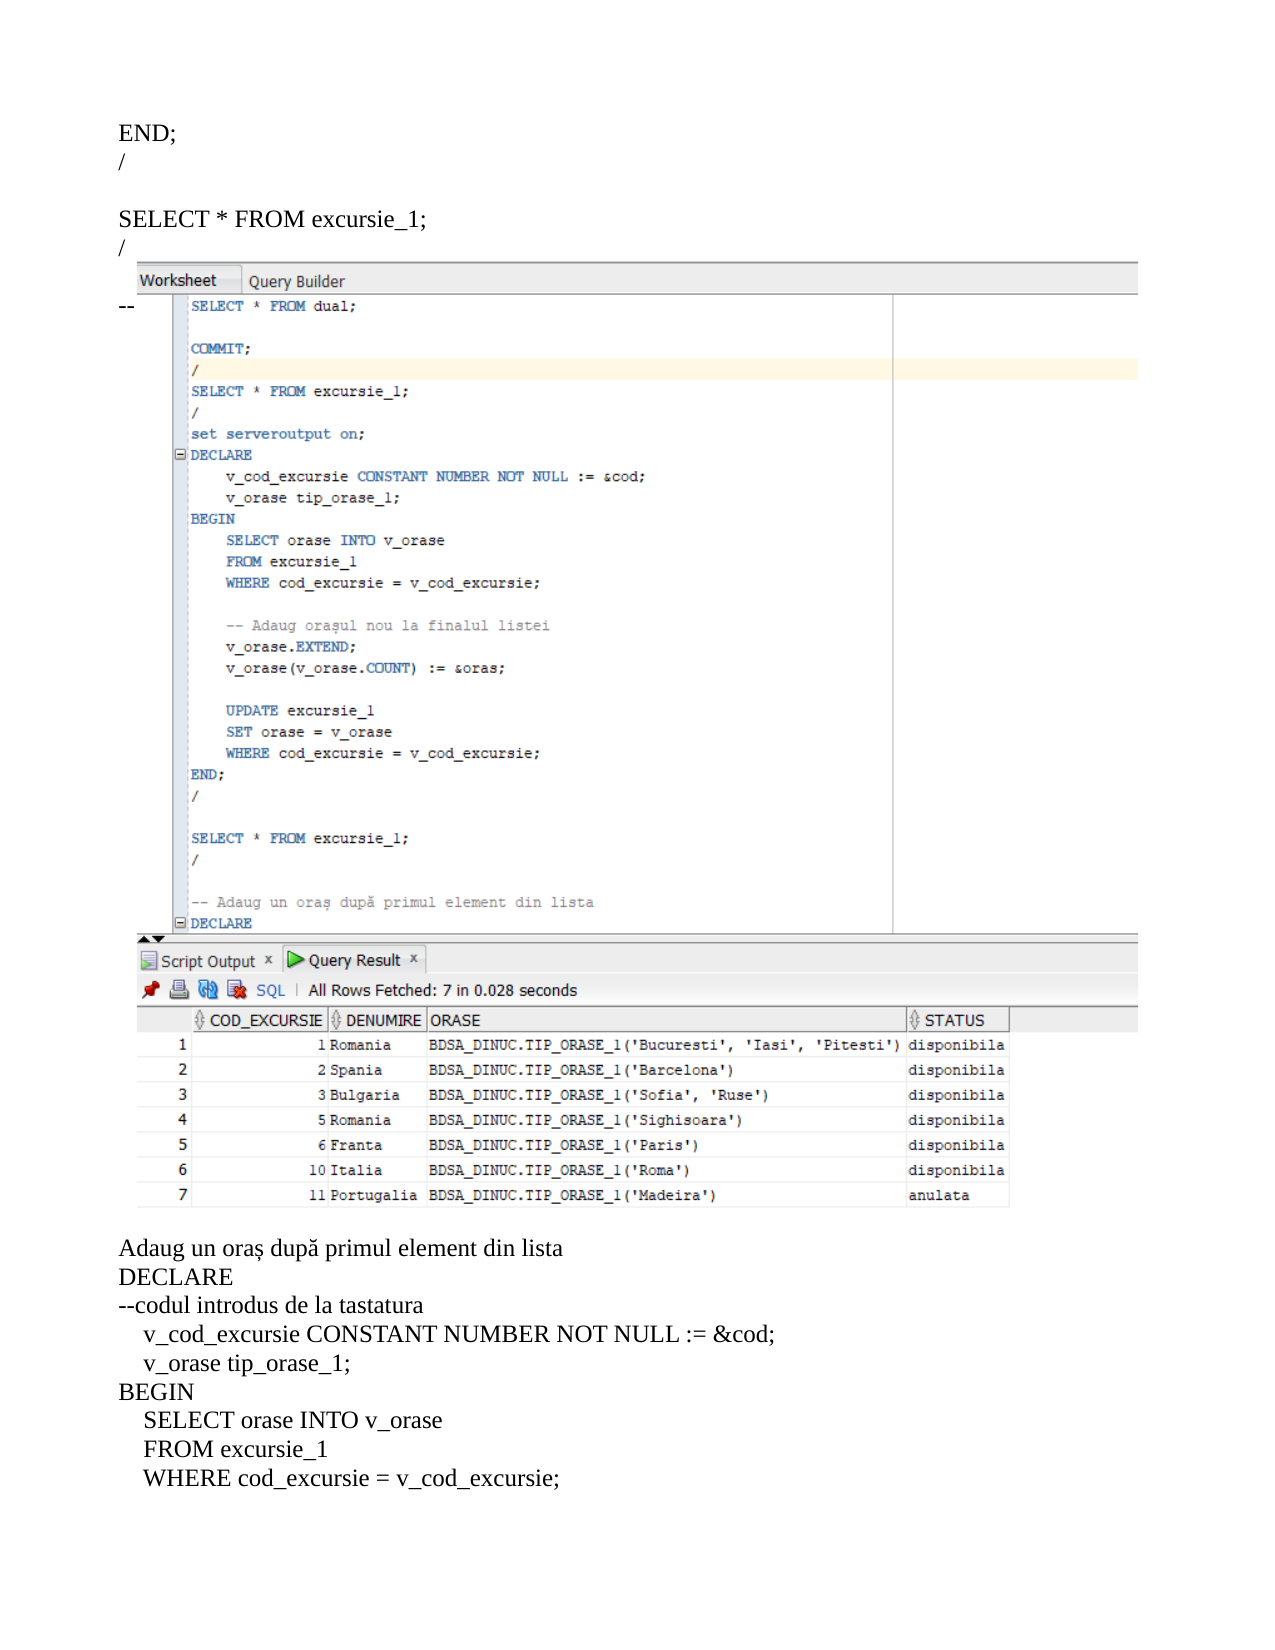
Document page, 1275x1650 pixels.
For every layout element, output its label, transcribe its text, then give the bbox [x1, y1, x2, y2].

text --codul introdus de la tastatura [118, 1291, 1157, 1319]
text SELECT orase INTO v_orase [118, 1406, 1157, 1434]
text BEGIN [118, 1377, 1157, 1406]
text SELECT * FROM excursie_1; [118, 204, 1157, 233]
text v_orase tip_orase_1; [118, 1348, 1157, 1377]
text -- Adaug un oraș după primul element din lista [118, 291, 1157, 1262]
text FROM excursie_1 [118, 1434, 1157, 1463]
text END; [118, 118, 1157, 147]
text / [118, 233, 1157, 262]
text WHERE cod_excursie = v_cod_excursie; [118, 1463, 1157, 1492]
text v_cod_excursie CONSTANT NUMBER NOT NULL := &cod; [118, 1319, 1157, 1348]
text / [118, 147, 1157, 176]
text DECLARE [118, 1262, 1157, 1291]
